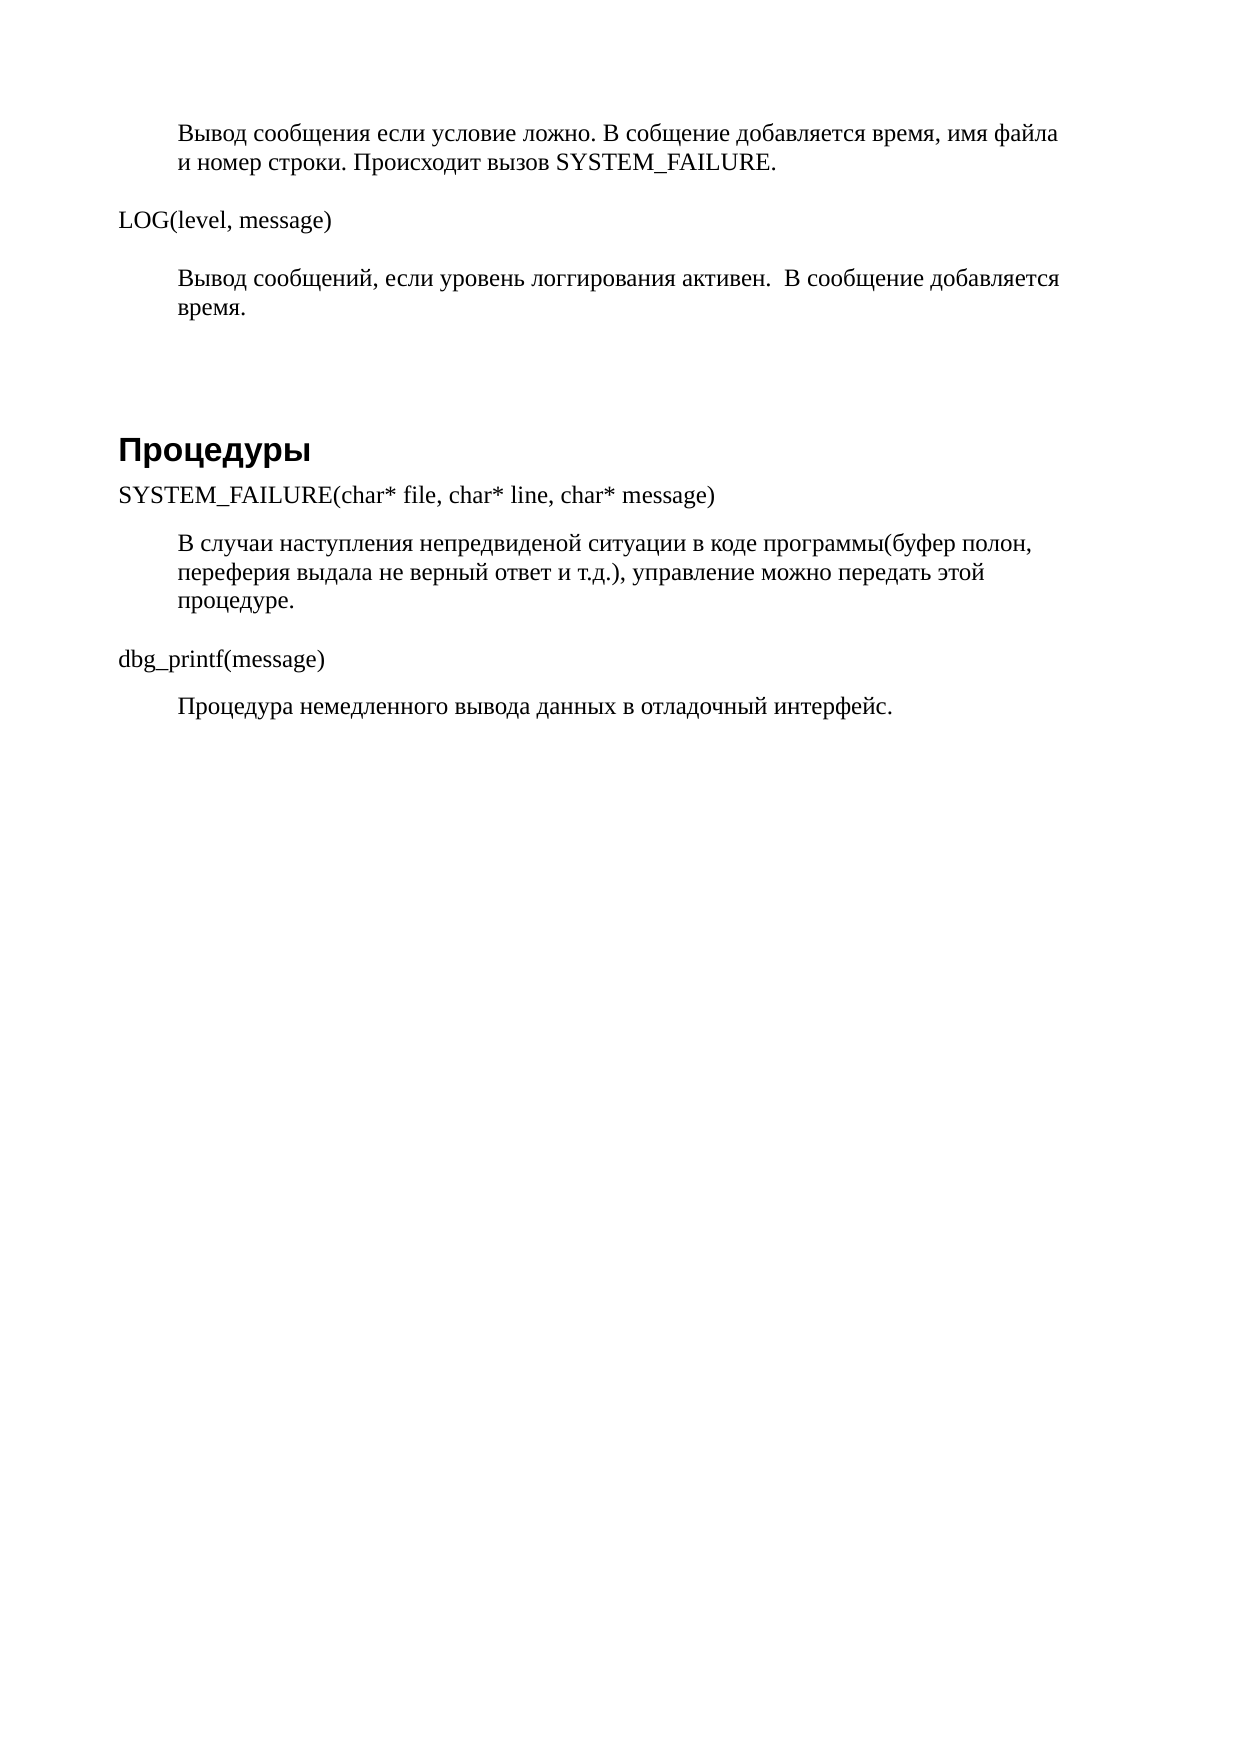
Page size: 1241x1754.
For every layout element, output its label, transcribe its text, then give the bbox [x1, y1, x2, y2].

text SYSTEM_FAILURE(char* file, char* line, char* message) [118, 481, 1122, 509]
text LOG(level, message) [118, 205, 1063, 234]
text Вывод сообщений, если уровень логгирования активен. В сообщение добавляется время. [177, 263, 1063, 321]
subtitle Процедуры [118, 429, 1122, 468]
text Вывод сообщения если условие ложно. В собщение добавляется время, имя файла и номер строки. Происходит вызов SYSTEM_FAILURE. [177, 118, 1063, 176]
text Процедура немедленного вывода данных в отладочный интерфейс. [177, 691, 1063, 720]
text dbg_printf(message) [118, 644, 1063, 673]
text В случаи наступления непредвиденой ситуации в коде программы(буфер полон, переферия выдала не верный ответ и т.д.), управление можно передать этой процедуре. [177, 528, 1063, 614]
